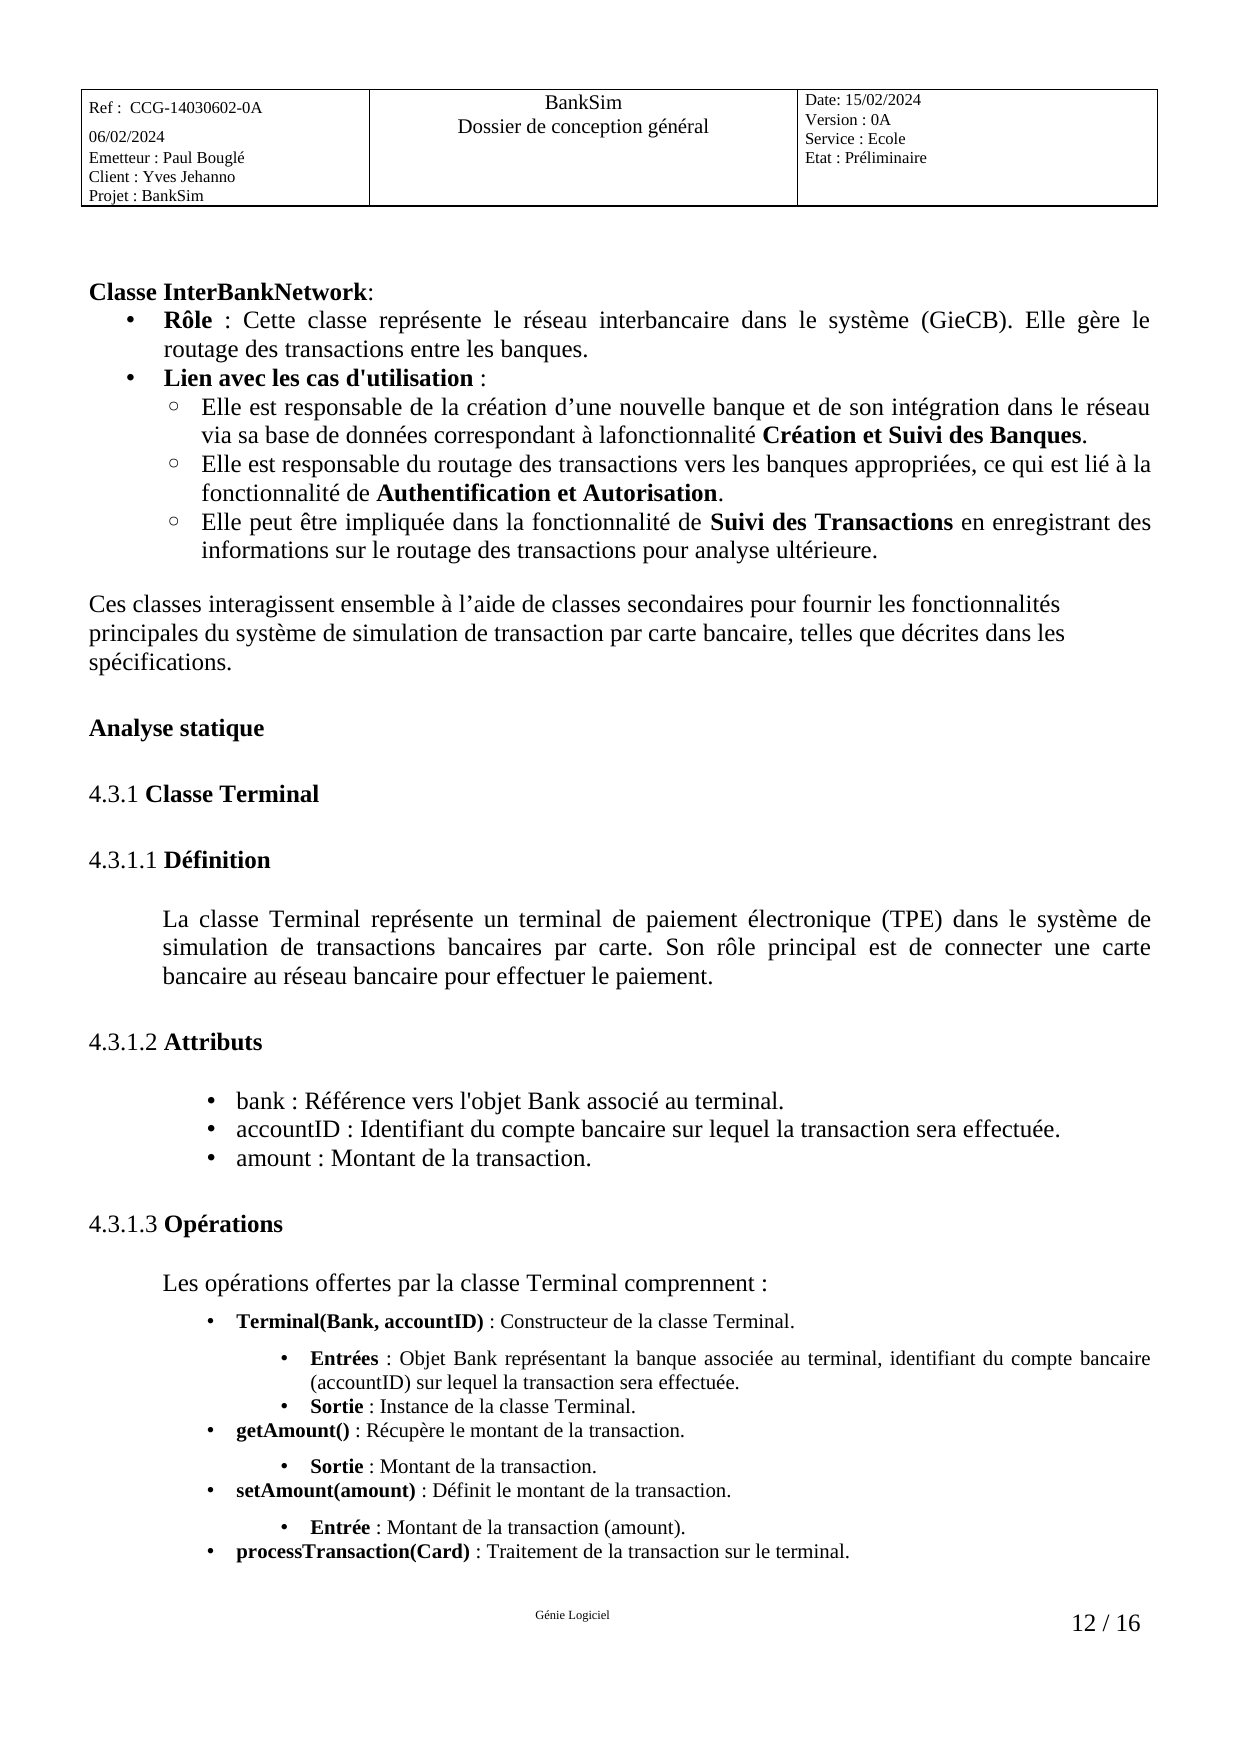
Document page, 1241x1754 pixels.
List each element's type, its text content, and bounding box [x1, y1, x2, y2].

subtitle 4.3.1 Classe Terminal [89, 779, 1152, 808]
list Sortie : Montant de la transaction. [281, 1454, 1152, 1478]
list processTransaction(Card) : Traitement de la transaction sur le terminal. [207, 1539, 1152, 1563]
subtitle 4.3.1.3 Opérations [89, 1209, 1152, 1238]
list Sortie : Instance de la classe Terminal. [281, 1394, 1152, 1418]
list Elle est responsable de la création d’une nouvelle banque et de son intégration dans le réseau via sa base de données correspondant à lafonctionnalité Création et Suivi des Banques. [164, 392, 1152, 449]
list bank : Référence vers l'objet Bank associé au terminal. [207, 1086, 1152, 1114]
list accountID : Identifiant du compte bancaire sur lequel la transaction sera effectuée. [207, 1114, 1152, 1143]
list amount : Montant de la transaction. [207, 1143, 1152, 1172]
list Elle est responsable du routage des transactions vers les banques appropriées, ce qui est lié à la fonctionnalité de Authentification et Autorisation. [164, 449, 1152, 507]
list Terminal(Bank, accountID) : Constructeur de la classe Terminal. [207, 1309, 1152, 1333]
list Entrée : Montant de la transaction (amount). [281, 1515, 1152, 1539]
list setAmount(amount) : Définit le montant de la transaction. [207, 1478, 1152, 1502]
list Lien avec les cas d'utilisation : [126, 363, 1152, 392]
text La classe Terminal représente un terminal de paiement électronique (TPE) dans le système de simulation de transactions bancaires par carte. Son rôle principal est de connecter une carte bancaire au réseau bancaire pour effectuer le paiement. [162, 904, 1152, 990]
list Elle peut être impliquée dans la fonctionnalité de Suivi des Transactions en enregistrant des informations sur le routage des transactions pour analyse ultérieure. [164, 507, 1152, 564]
subtitle 4.3.1.2 Attributs [89, 1027, 1152, 1056]
list getAmount() : Récupère le montant de la transaction. [207, 1418, 1152, 1442]
subtitle Analyse statique [89, 713, 1152, 742]
text Les opérations offertes par la classe Terminal comprennent : [162, 1268, 1152, 1296]
subtitle 4.3.1.1 Définition [89, 846, 1152, 874]
list Classe InterBankNetwork: [89, 277, 1152, 306]
list Entrées : Objet Bank représentant la banque associée au terminal, identifiant du compte bancaire (accountID) sur lequel la transaction sera effectuée. [281, 1346, 1152, 1394]
text Ces classes interagissent ensemble à l’aide de classes secondaires pour fournir les fonctionnalités principales du système de simulation de transaction par carte bancaire, telles que décrites dans les spécifications. [89, 589, 1152, 676]
list Rôle : Cette classe représente le réseau interbancaire dans le système (GieCB). Elle gère le routage des transactions entre les banques. [126, 306, 1152, 363]
